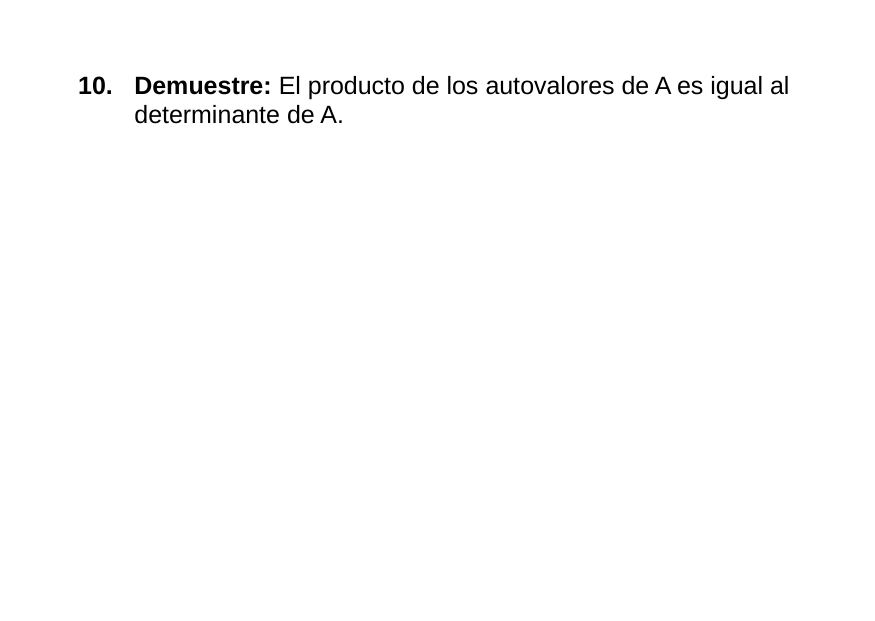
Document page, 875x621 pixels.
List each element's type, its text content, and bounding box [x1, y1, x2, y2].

list Demuestre: El producto de los autovalores de A es igual al determinante de A. [78, 71, 815, 128]
